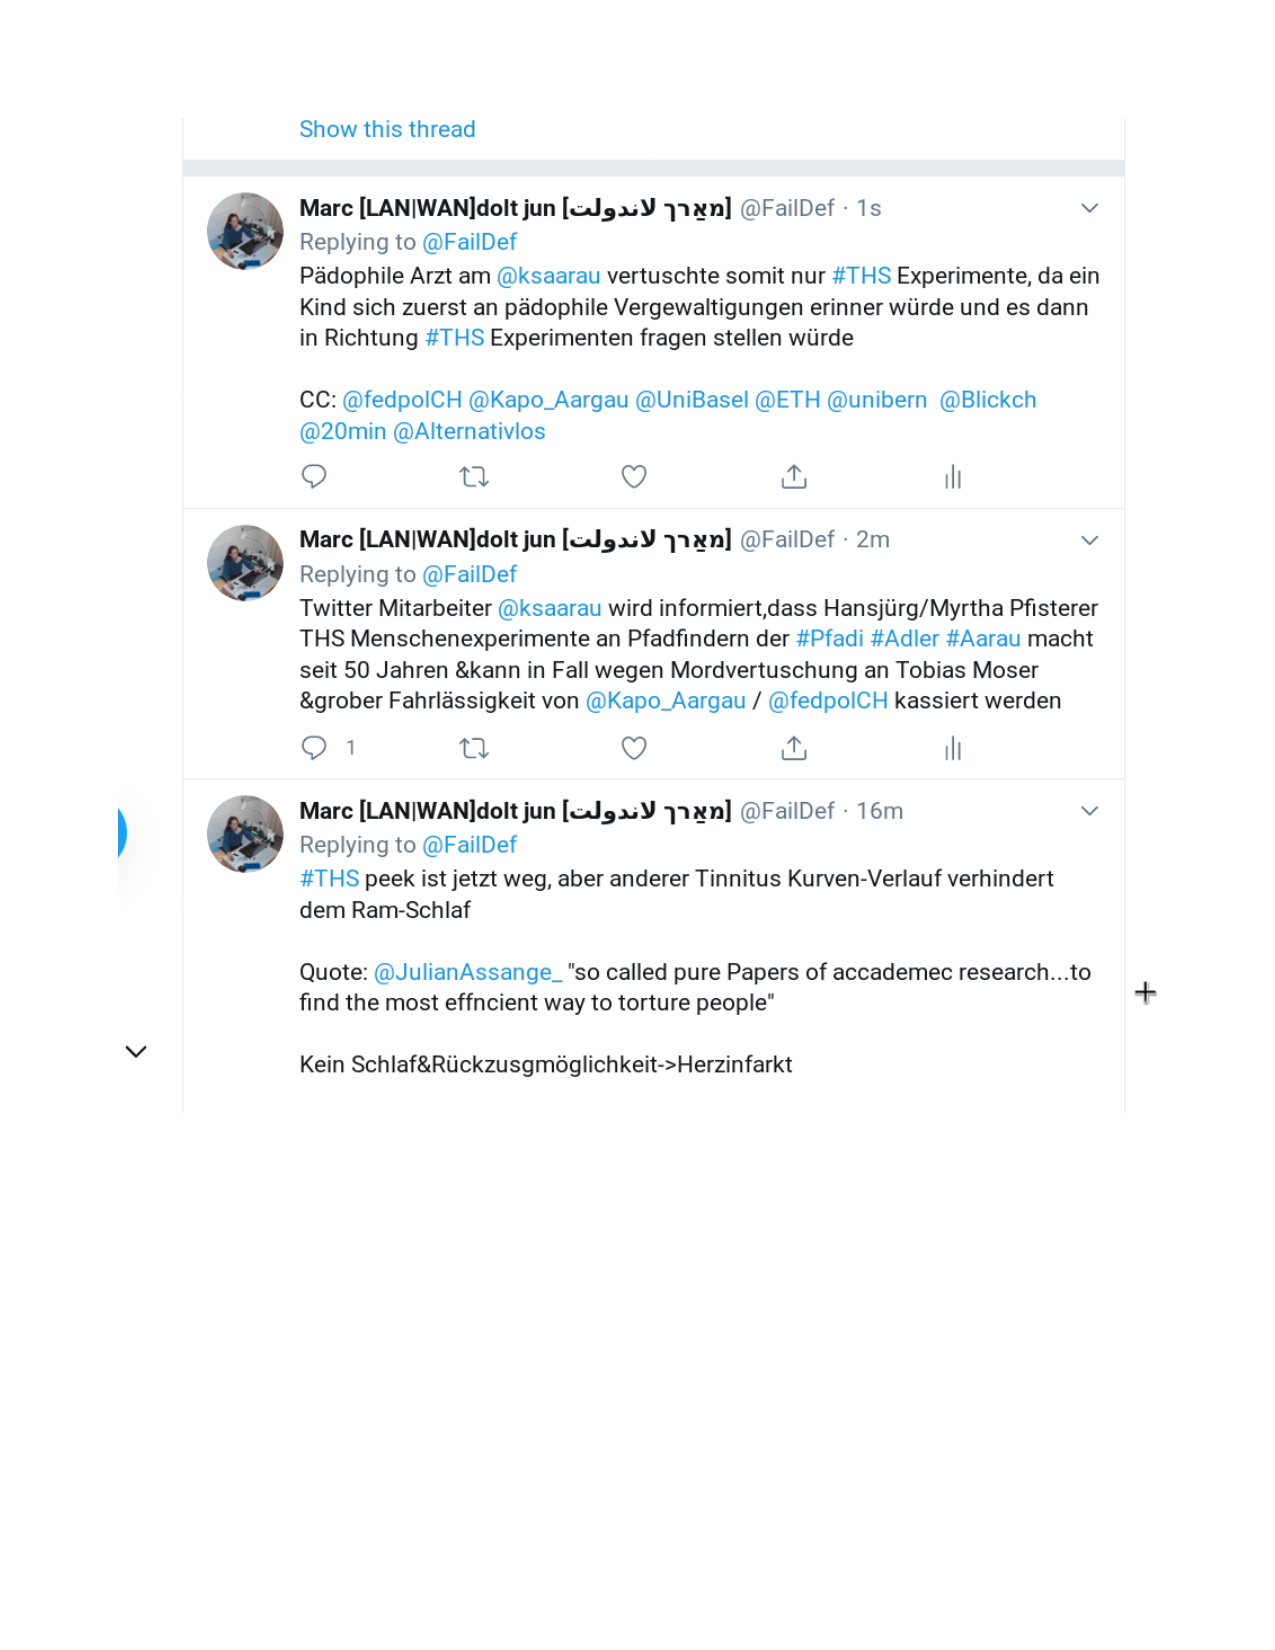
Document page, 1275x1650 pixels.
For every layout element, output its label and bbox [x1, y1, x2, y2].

picture [118, 118, 1157, 1113]
